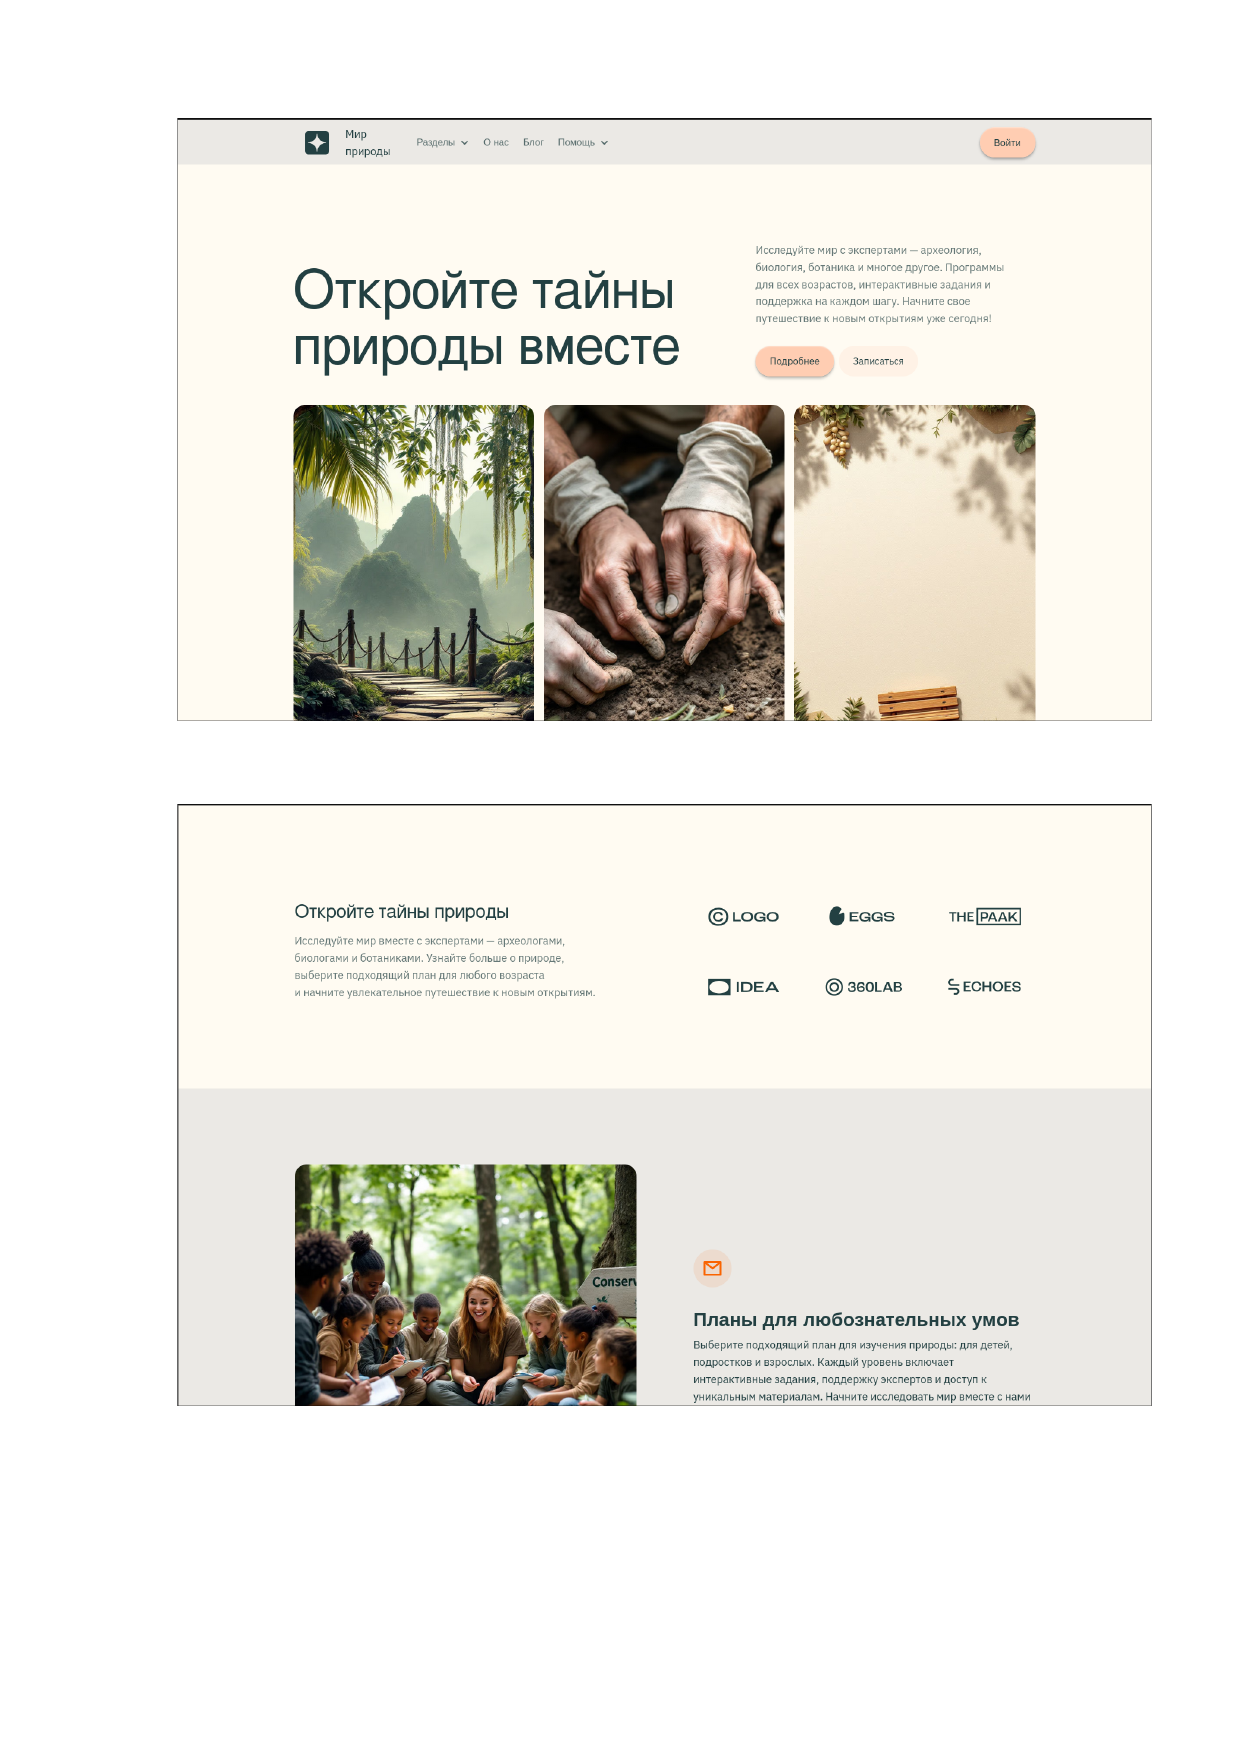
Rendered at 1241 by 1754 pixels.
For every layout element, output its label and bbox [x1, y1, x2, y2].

picture [177, 118, 1152, 721]
picture [177, 804, 1152, 1406]
